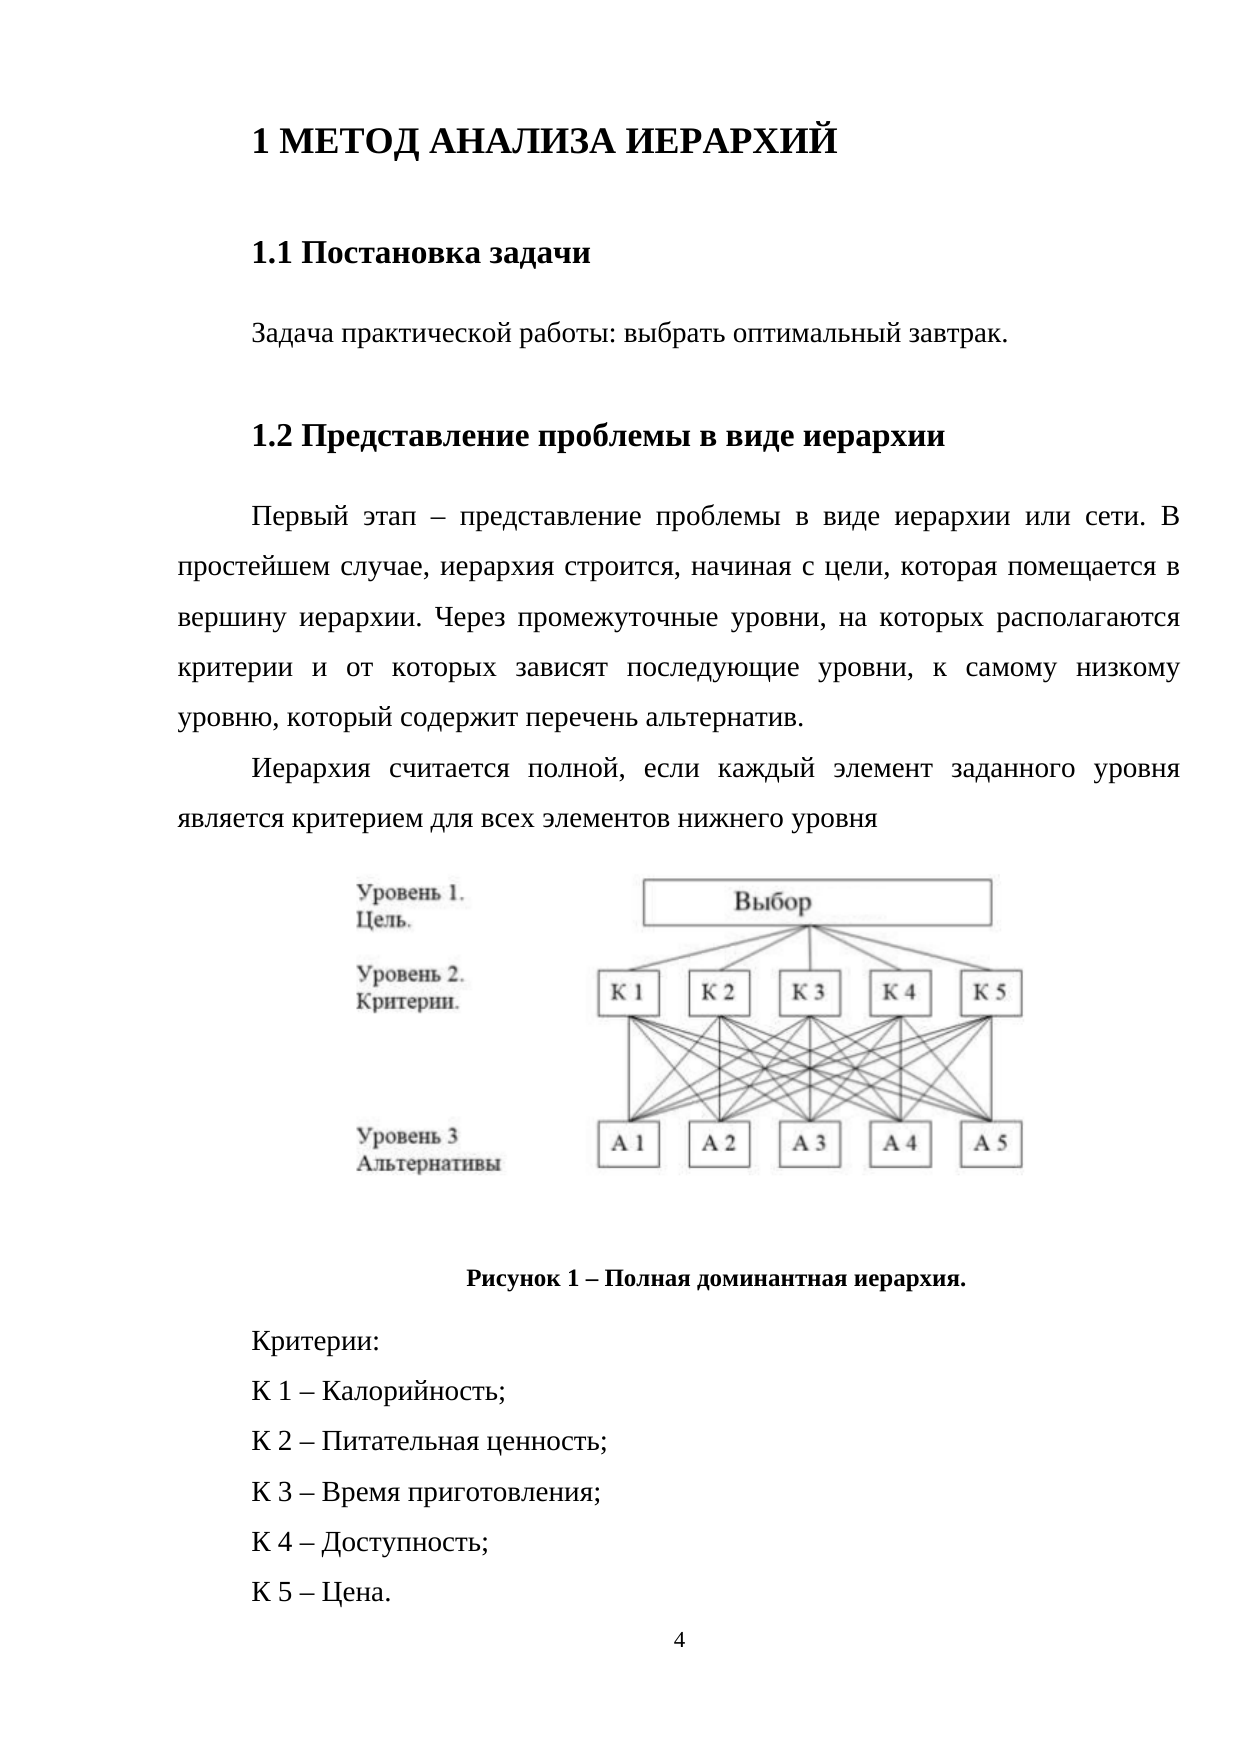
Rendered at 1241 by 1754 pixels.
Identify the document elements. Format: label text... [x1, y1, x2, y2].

text Иерархия считается полной, если каждый элемент заданного уровня является критерием для всех элементов нижнего уровня [177, 750, 1181, 833]
text Критерии: [177, 1323, 1181, 1356]
subtitle 1.2 Представление проблемы в виде иерархии [177, 416, 1181, 454]
text Рисунок 1 – Полная доминантная иерархия. [177, 1263, 1181, 1292]
text Задача практической работы: выбрать оптимальный завтрак. [177, 315, 1181, 349]
text К 2 – Питательная ценность; [177, 1423, 1181, 1457]
text К 5 – Цена. [177, 1574, 1181, 1608]
text К 3 – Время приготовления; [177, 1474, 1181, 1507]
subtitle 1 МЕТОД АНАЛИЗА ИЕРАРХИЙ [177, 118, 1181, 161]
text К 1 – Калорийность; [177, 1373, 1181, 1407]
picture [328, 850, 1030, 1194]
subtitle 1.1 Постановка задачи [177, 233, 1181, 271]
text К 4 – Доступность; [177, 1524, 1181, 1558]
text Первый этап – представление проблемы в виде иерархии или сети. В простейшем случае, иерархия строится, начиная с цели, которая помещается в вершину иерархии. Через промежуточные уровни, на которых располагаются критерии и от которых зависят последующие уровни, к самому низкому уровню, который содержит перечень альтернатив. [177, 498, 1181, 733]
